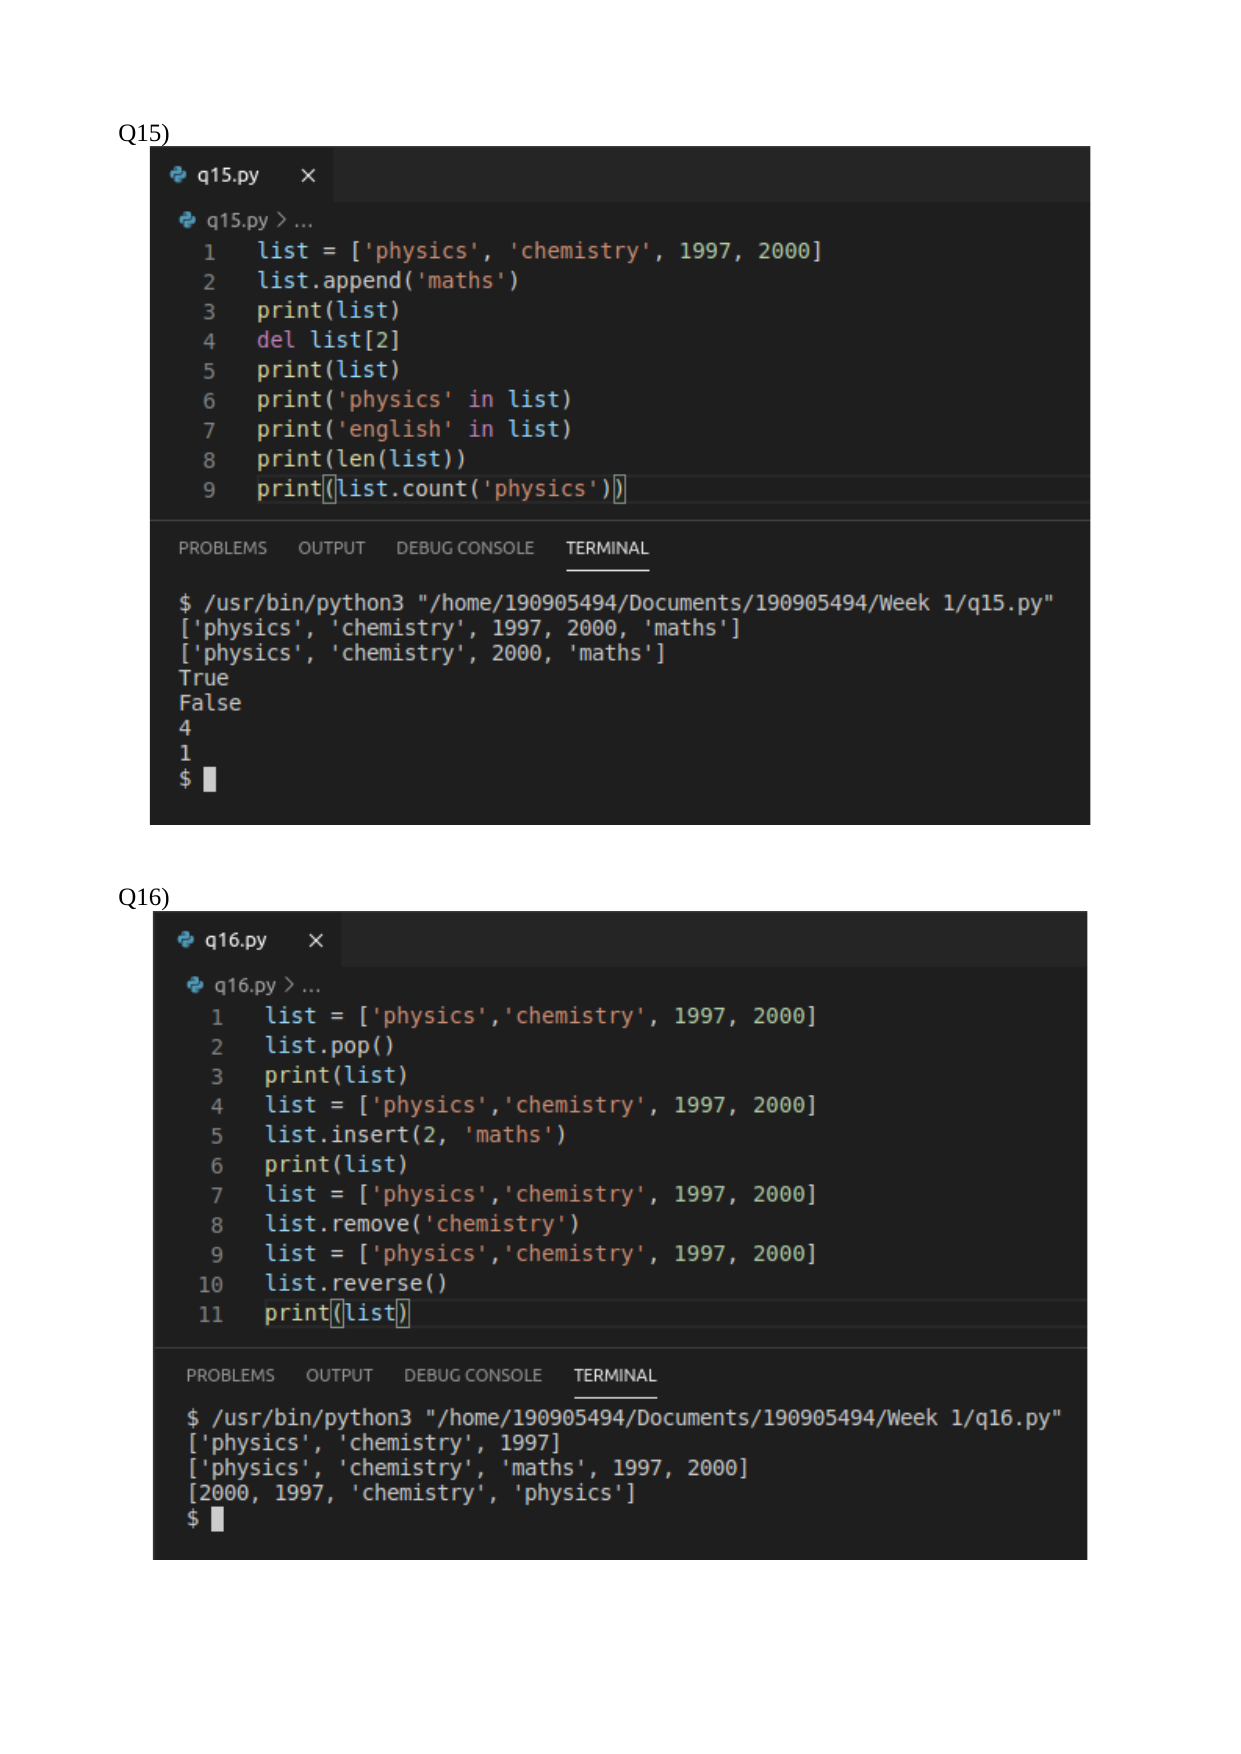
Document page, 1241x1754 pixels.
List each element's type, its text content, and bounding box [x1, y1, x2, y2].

text Q16) [118, 882, 1122, 911]
text Q15) [118, 118, 1122, 147]
picture [152, 911, 1088, 1560]
picture [149, 146, 1091, 825]
